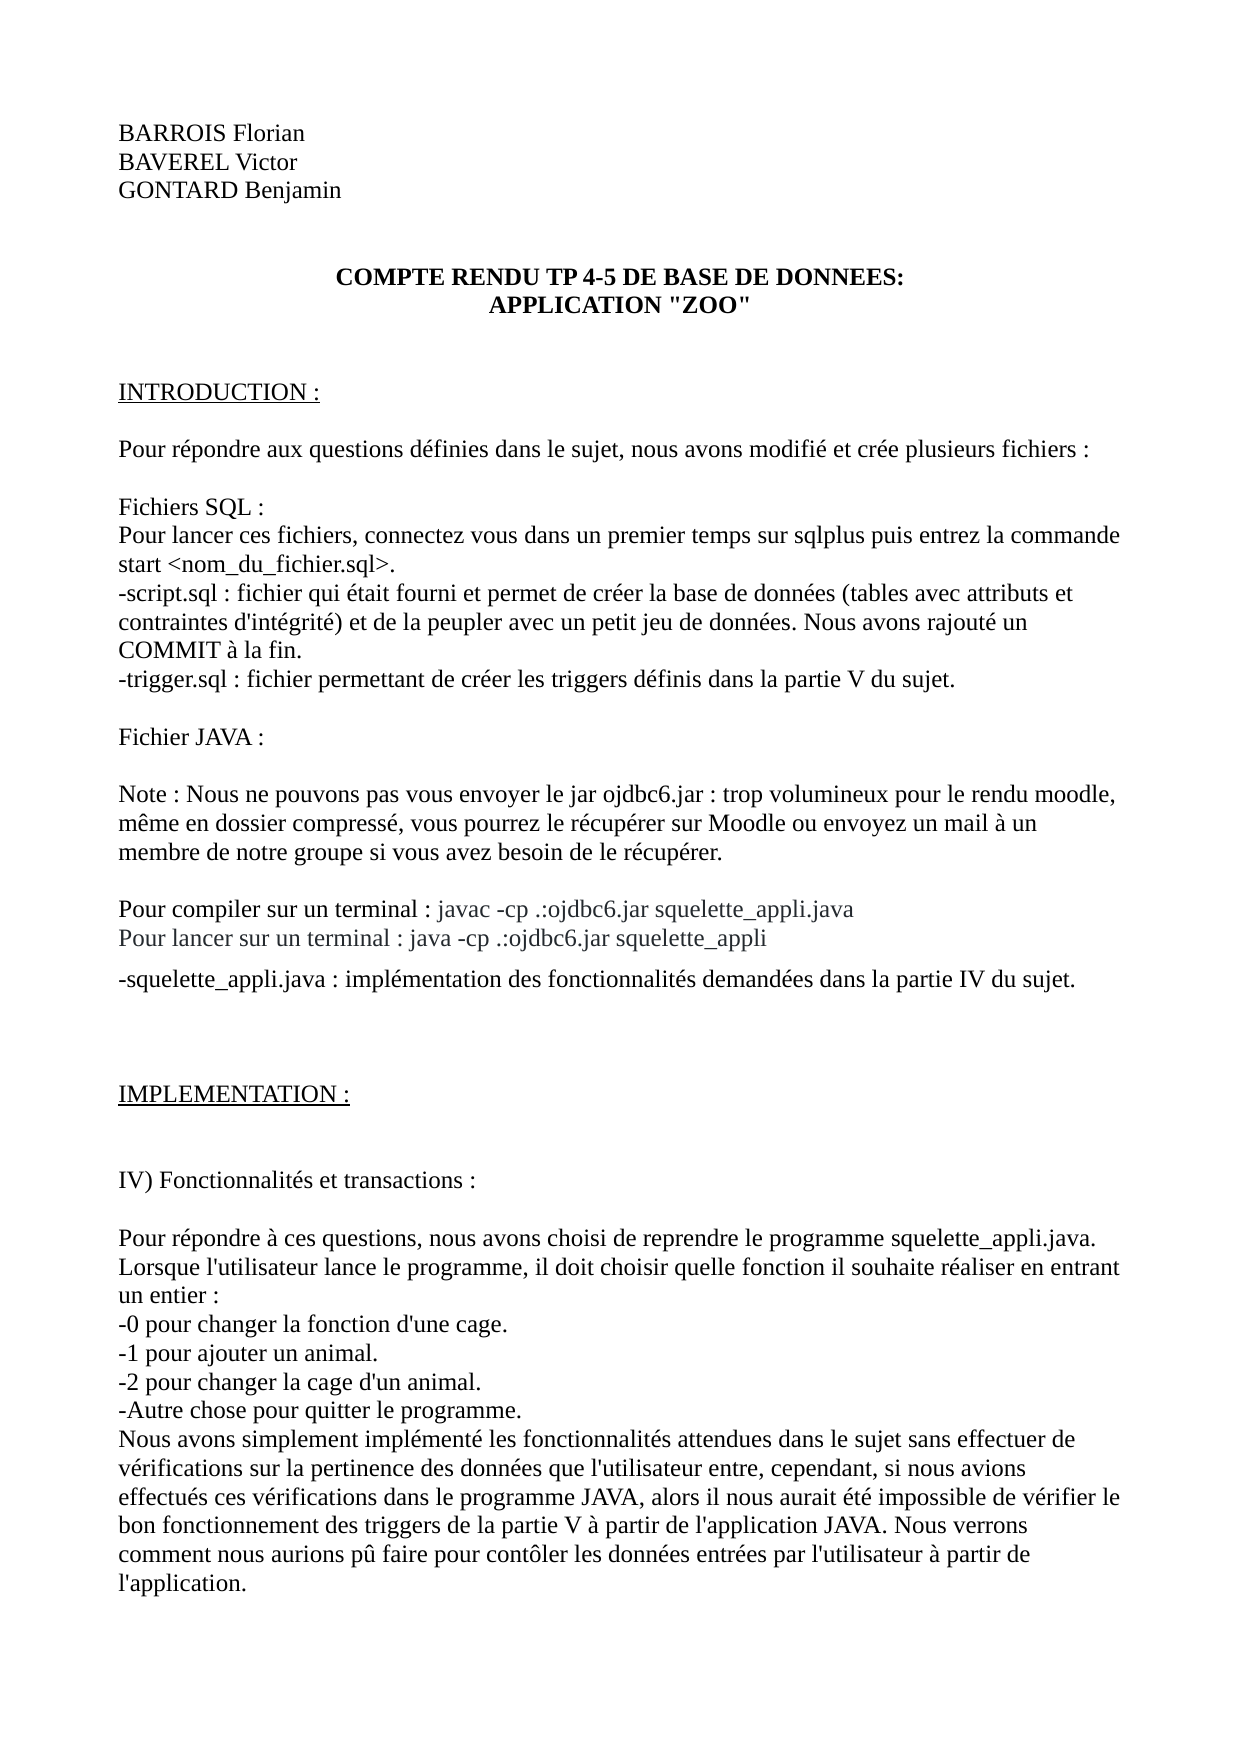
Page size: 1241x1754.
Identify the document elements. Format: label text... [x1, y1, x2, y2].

text -Autre chose pour quitter le programme. [118, 1396, 1122, 1424]
text -0 pour changer la fonction d'une cage. [118, 1309, 1122, 1338]
text -trigger.sql : fichier permettant de créer les triggers définis dans la partie V du sujet. [118, 664, 1122, 693]
text IV) Fonctionnalités et transactions : [118, 1166, 1122, 1194]
text Fichier JAVA : [118, 722, 1122, 751]
text COMPTE RENDU TP 4-5 DE BASE DE DONNEES: [118, 262, 1122, 291]
text APPLICATION "ZOO" [118, 291, 1122, 319]
text IMPLEMENTATION : [118, 1079, 1122, 1108]
text -1 pour ajouter un animal. [118, 1338, 1122, 1367]
text Nous avons simplement implémenté les fonctionnalités attendues dans le sujet sans effectuer de vérifications sur la pertinence des données que l'utilisateur entre, cependant, si nous avions effectués ces vérifications dans le programme JAVA, alors il nous aurait été impossible de vérifier le bon fonctionnement des triggers de la partie V à partir de l'application JAVA. Nous verrons comment nous aurions pû faire pour contôler les données entrées par l'utilisateur à partir de l'application. [118, 1424, 1122, 1597]
text Pour compiler sur un terminal : javac -cp .:ojdbc6.jar squelette_appli.java [118, 894, 1122, 923]
text Pour lancer ces fichiers, connectez vous dans un premier temps sur sqlplus puis entrez la commande start <nom_du_fichier.sql>. [118, 521, 1122, 578]
text Note : Nous ne pouvons pas vous envoyer le jar ojdbc6.jar : trop volumineux pour le rendu moodle, même en dossier compressé, vous pourrez le récupérer sur Moodle ou envoyez un mail à un membre de notre groupe si vous avez besoin de le récupérer. [118, 779, 1122, 866]
text BARROIS Florian [118, 118, 1122, 147]
text Pour répondre aux questions définies dans le sujet, nous avons modifié et crée plusieurs fichiers : [118, 434, 1122, 463]
text -script.sql : fichier qui était fourni et permet de créer la base de données (tables avec attributs et contraintes d'intégrité) et de la peupler avec un petit jeu de données. Nous avons rajouté un COMMIT à la fin. [118, 578, 1122, 664]
text -2 pour changer la cage d'un animal. [118, 1367, 1122, 1396]
text BAVEREL Victor [118, 147, 1122, 176]
text Fichiers SQL : [118, 492, 1122, 521]
text Pour répondre à ces questions, nous avons choisi de reprendre le programme squelette_appli.java. [118, 1223, 1122, 1252]
text INTRODUCTION : [118, 377, 1122, 406]
text -squelette_appli.java : implémentation des fonctionnalités demandées dans la partie IV du sujet. [118, 964, 1122, 993]
text Lorsque l'utilisateur lance le programme, il doit choisir quelle fonction il souhaite réaliser en entrant un entier : [118, 1252, 1122, 1309]
text GONTARD Benjamin [118, 176, 1122, 204]
text Pour lancer sur un terminal : java -cp .:ojdbc6.jar squelette_appli [118, 923, 1122, 952]
